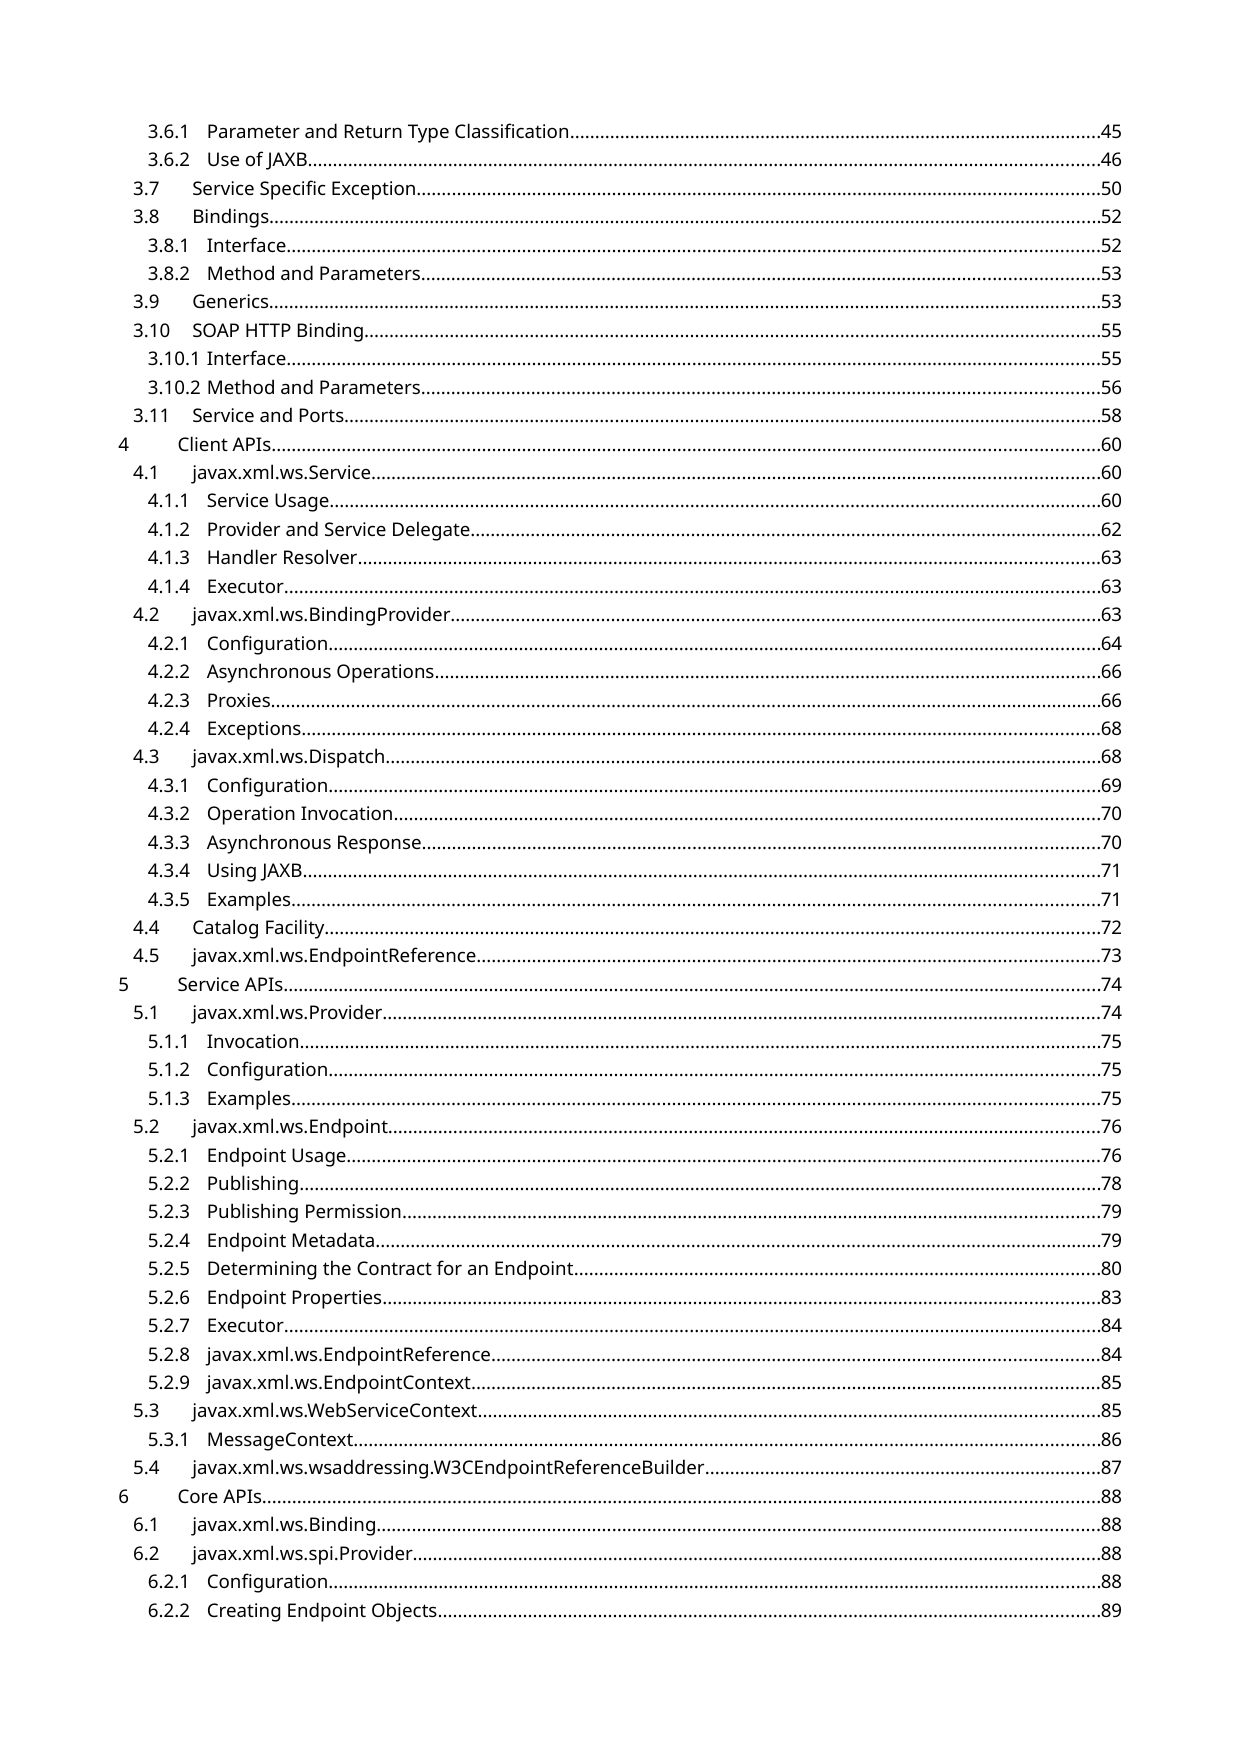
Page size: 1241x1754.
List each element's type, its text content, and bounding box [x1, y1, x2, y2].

text 5.2.2 Publishing 78 [148, 1170, 1122, 1196]
text 4 Client APIs 60 [118, 431, 1122, 456]
text 4.2.2 Asynchronous Operations 66 [148, 658, 1122, 684]
text 3.6.2 Use of JAXB 46 [148, 147, 1122, 172]
text 4.3.2 Operation Invocation 70 [148, 801, 1122, 826]
text 4.2.1 Configuration 64 [148, 630, 1122, 656]
text 3.6.1 Parameter and Return Type Classification 45 [148, 118, 1122, 144]
text 3.10.1 Interface 55 [148, 346, 1122, 371]
text 4.3.1 Configuration 69 [148, 772, 1122, 798]
text 4.3.3 Asynchronous Response 70 [148, 829, 1122, 854]
text 4.3.4 Using JAXB 71 [148, 857, 1122, 883]
text 4.1.3 Handler Resolver 63 [148, 545, 1122, 570]
text 4.1.1 Service Usage 60 [148, 488, 1122, 513]
text 5.2 javax.xml.ws.Endpoint 76 [133, 1113, 1122, 1139]
text 5.2.6 Endpoint Properties 83 [148, 1284, 1122, 1309]
text 3.8.2 Method and Parameters 53 [148, 260, 1122, 286]
text 3.10 SOAP HTTP Binding 55 [133, 317, 1122, 343]
text 4.3 javax.xml.ws.Dispatch 68 [133, 744, 1122, 769]
text 6.2.1 Configuration 88 [148, 1568, 1122, 1594]
text 3.9 Generics 53 [133, 289, 1122, 314]
text 4.3.5 Examples 71 [148, 886, 1122, 911]
text 4.1.4 Executor 63 [148, 573, 1122, 599]
text 4.1.2 Provider and Service Delegate 62 [148, 516, 1122, 542]
text 5.2.5 Determining the Contract for an Endpoint 80 [148, 1256, 1122, 1281]
text 5 Service APIs 74 [118, 971, 1122, 997]
text 4.4 Catalog Facility 72 [133, 914, 1122, 940]
text 4.5 javax.xml.ws.EndpointReference 73 [133, 943, 1122, 968]
text 4.2.4 Exceptions 68 [148, 715, 1122, 741]
text 4.1 javax.xml.ws.Service 60 [133, 459, 1122, 485]
text 3.7 Service Specific Exception 50 [133, 175, 1122, 201]
text 4.2.3 Proxies 66 [148, 687, 1122, 712]
text 3.8.1 Interface 52 [148, 232, 1122, 257]
text 5.2.8 javax.xml.ws.EndpointReference 84 [148, 1341, 1122, 1366]
text 5.2.4 Endpoint Metadata 79 [148, 1227, 1122, 1253]
text 3.8 Bindings 52 [133, 203, 1122, 229]
text 5.1.2 Configuration 75 [148, 1057, 1122, 1082]
text 5.3 javax.xml.ws.WebServiceContext 85 [133, 1398, 1122, 1423]
text 5.1.1 Invocation 75 [148, 1028, 1122, 1054]
text 5.2.7 Executor 84 [148, 1312, 1122, 1338]
text 5.2.3 Publishing Permission 79 [148, 1199, 1122, 1224]
text 3.10.2 Method and Parameters 56 [148, 374, 1122, 399]
text 5.4 javax.xml.ws.wsaddressing.W3CEndpointReferenceBuilder 87 [133, 1455, 1122, 1480]
text 5.2.1 Endpoint Usage 76 [148, 1142, 1122, 1167]
text 5.1.3 Examples 75 [148, 1085, 1122, 1111]
text 6 Core APIs 88 [118, 1483, 1122, 1509]
text 5.3.1 MessageContext 86 [148, 1426, 1122, 1452]
text 5.1 javax.xml.ws.Provider 74 [133, 1000, 1122, 1025]
text 5.2.9 javax.xml.ws.EndpointContext 85 [148, 1369, 1122, 1395]
text 6.2.2 Creating Endpoint Objects 89 [148, 1597, 1122, 1622]
text 6.1 javax.xml.ws.Binding 88 [133, 1512, 1122, 1537]
text 4.2 javax.xml.ws.BindingProvider 63 [133, 602, 1122, 627]
text 3.11 Service and Ports 58 [133, 402, 1122, 428]
text 6.2 javax.xml.ws.spi.Provider 88 [133, 1540, 1122, 1566]
